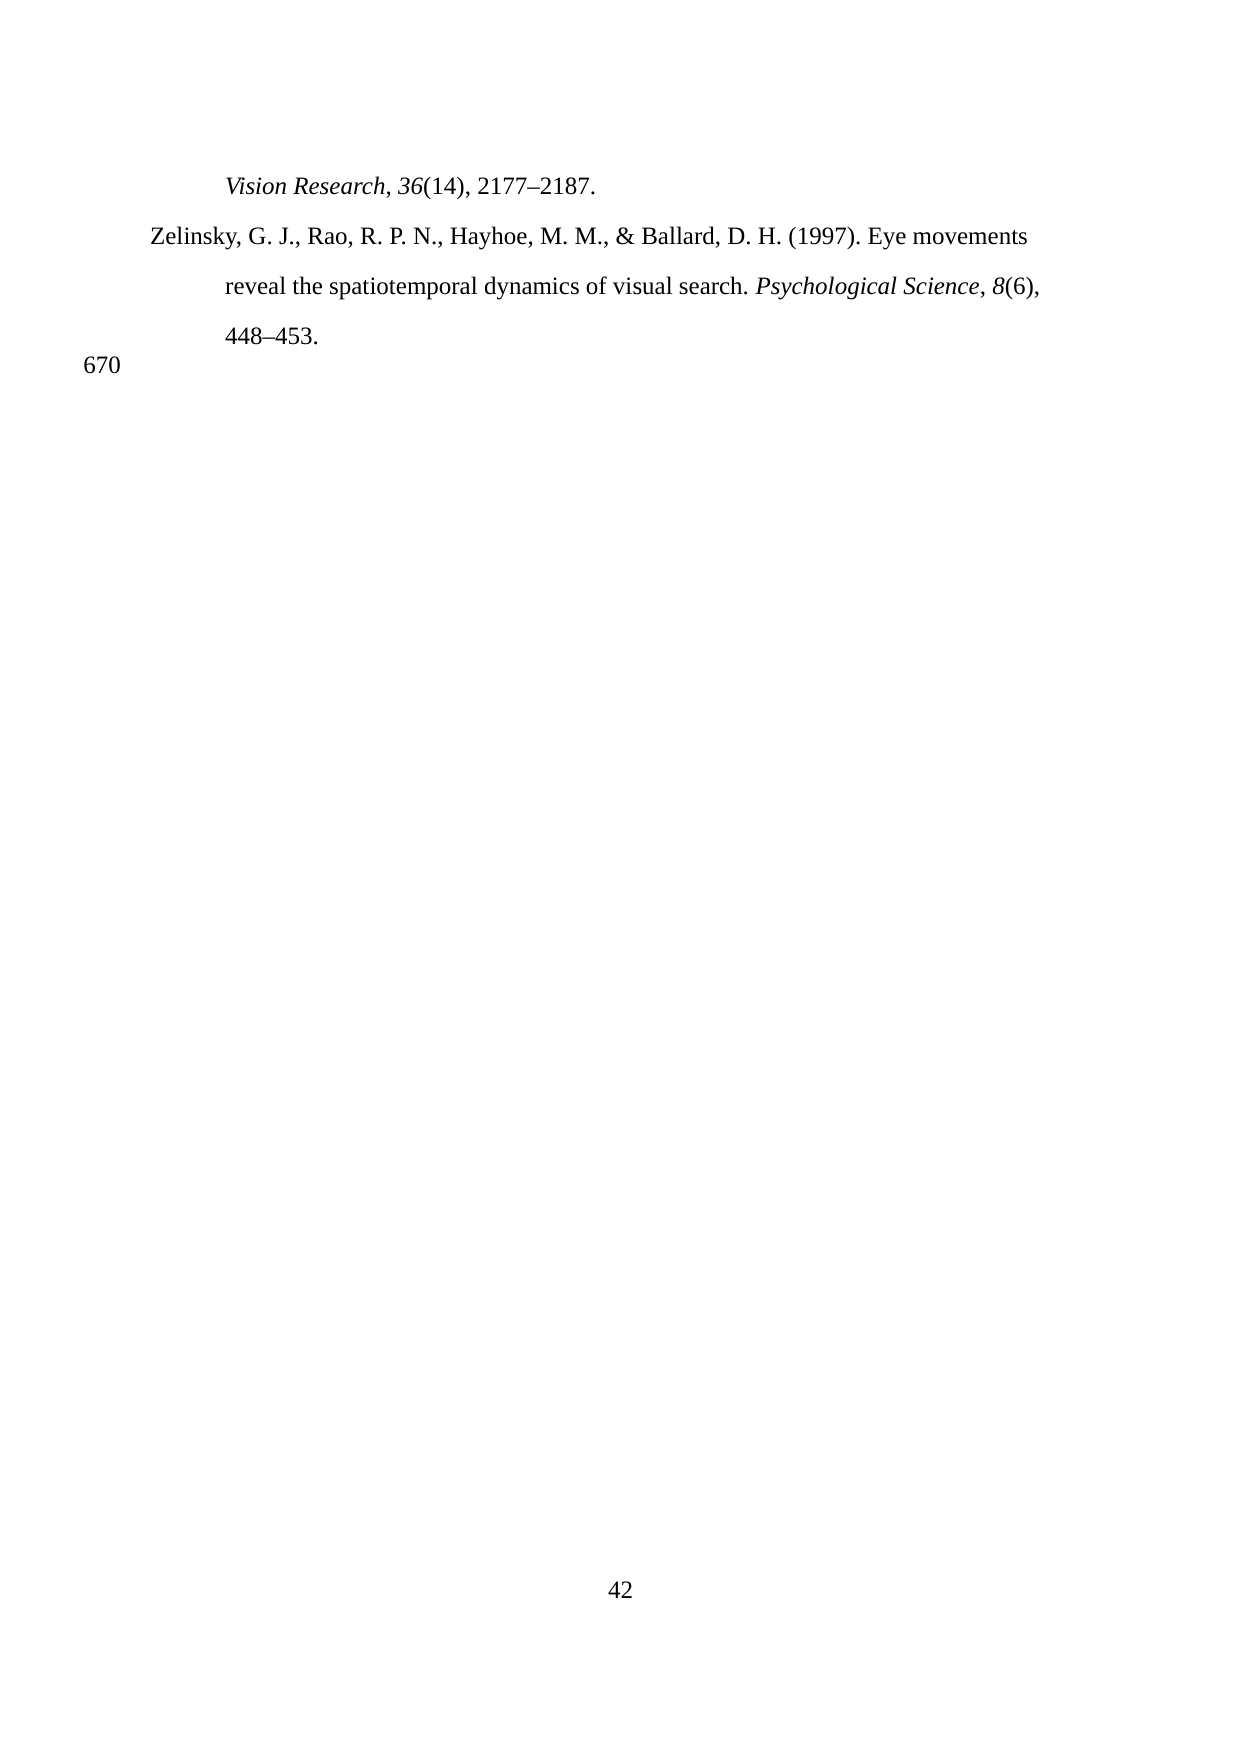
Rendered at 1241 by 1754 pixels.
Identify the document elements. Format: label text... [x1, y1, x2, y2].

text Zelinsky, G. J., Rao, R. P. N., Hayhoe, M. M., & Ballard, D. H. (1997). Eye movements reveal the spatiotemporal dynamics of visual search. Psychological Science, 8(6), 448–453. [150, 200, 1091, 350]
text Vision Research, 36(14), 2177–2187. [150, 150, 1091, 200]
